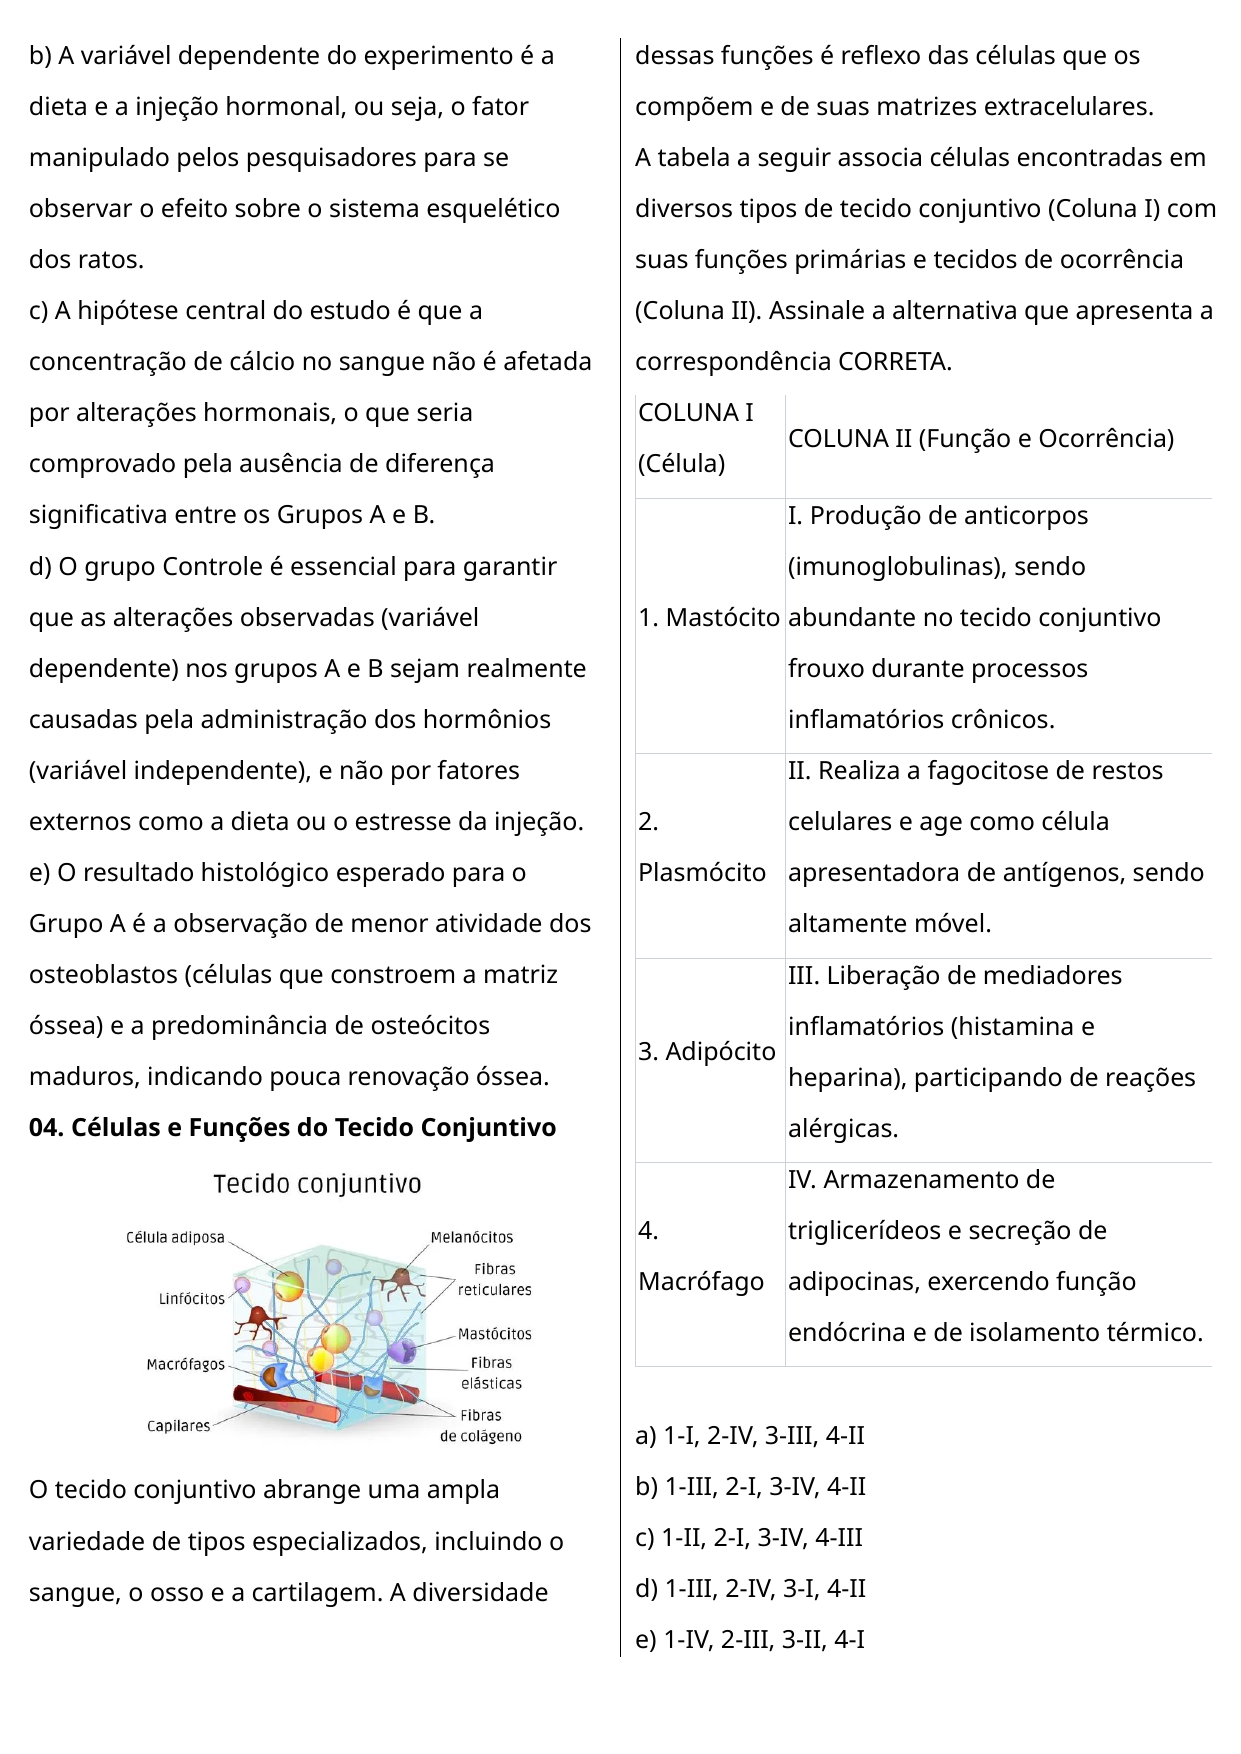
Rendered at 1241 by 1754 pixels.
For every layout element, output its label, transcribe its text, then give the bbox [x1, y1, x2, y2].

text c) A hipótese central do estudo é que a concentração de cálcio no sangue não é afetada por alterações hormonais, o que seria comprovado pela ausência de diferença significativa entre os Grupos A e B. [29, 293, 606, 531]
text d) 1-III, 2-IV, 3-I, 4-II [635, 1571, 1228, 1605]
table_cell 4. Macrófago [636, 1163, 785, 1366]
table_header COLUNA I (Célula) [636, 395, 785, 497]
table_cell IV. Armazenamento de triglicerídeos e secreção de adipocinas, exercendo função endócrina e de isolamento térmico. [786, 1163, 1212, 1366]
text O tecido conjuntivo abrange uma ampla variedade de tipos especializados, incluindo o sangue, o osso e a cartilagem. A diversidade [29, 1161, 606, 1608]
table_header COLUNA II (Função e Ocorrência) [786, 395, 1212, 497]
table_cell 3. Adipócito [636, 959, 785, 1162]
text b) 1-III, 2-I, 3-IV, 4-II [635, 1468, 1228, 1503]
text a) 1-I, 2-IV, 3-III, 4-II [635, 1417, 1228, 1452]
table_cell 2. Plasmócito [636, 754, 785, 957]
text e) 1-IV, 2-III, 3-II, 4-I [635, 1622, 1228, 1656]
picture [96, 1160, 538, 1456]
text dessas funções é reflexo das células que os compõem e de suas matrizes extracelulares. [635, 38, 1228, 123]
text d) O grupo Controle é essencial para garantir que as alterações observadas (variável dependente) nos grupos A e B sejam realmente causadas pela administração dos hormônios (variável independente), e não por fatores externos como a dieta ou o estresse da injeção. [29, 548, 606, 837]
table_cell III. Liberação de mediadores inflamatórios (histamina e heparina), participando de reações alérgicas. [786, 959, 1212, 1162]
text e) O resultado histológico esperado para o Grupo A é a observação de menor atividade dos osteoblastos (células que constroem a matriz óssea) e a predominância de osteócitos maduros, indicando pouca renovação óssea. [29, 854, 606, 1093]
text A tabela a seguir associa células encontradas em diversos tipos de tecido conjuntivo (Coluna I) com suas funções primárias e tecidos de ocorrência (Coluna II). Assinale a alternativa que apresenta a correspondência CORRETA. [635, 140, 1228, 378]
table_cell I. Produção de anticorpos (imunoglobulinas), sendo abundante no tecido conjuntivo frouxo durante processos inflamatórios crônicos. [786, 499, 1212, 753]
text 04. Células e Funções do Tecido Conjuntivo [29, 1110, 606, 1144]
text c) 1-II, 2-I, 3-IV, 4-III [635, 1519, 1228, 1554]
table_cell 1. Mastócito [636, 499, 785, 753]
table_cell II. Realiza a fagocitose de restos celulares e age como célula apresentadora de antígenos, sendo altamente móvel. [786, 754, 1212, 957]
text b) A variável dependente do experimento é a dieta e a injeção hormonal, ou seja, o fator manipulado pelos pesquisadores para se observar o efeito sobre o sistema esquelético dos ratos. [29, 38, 606, 276]
